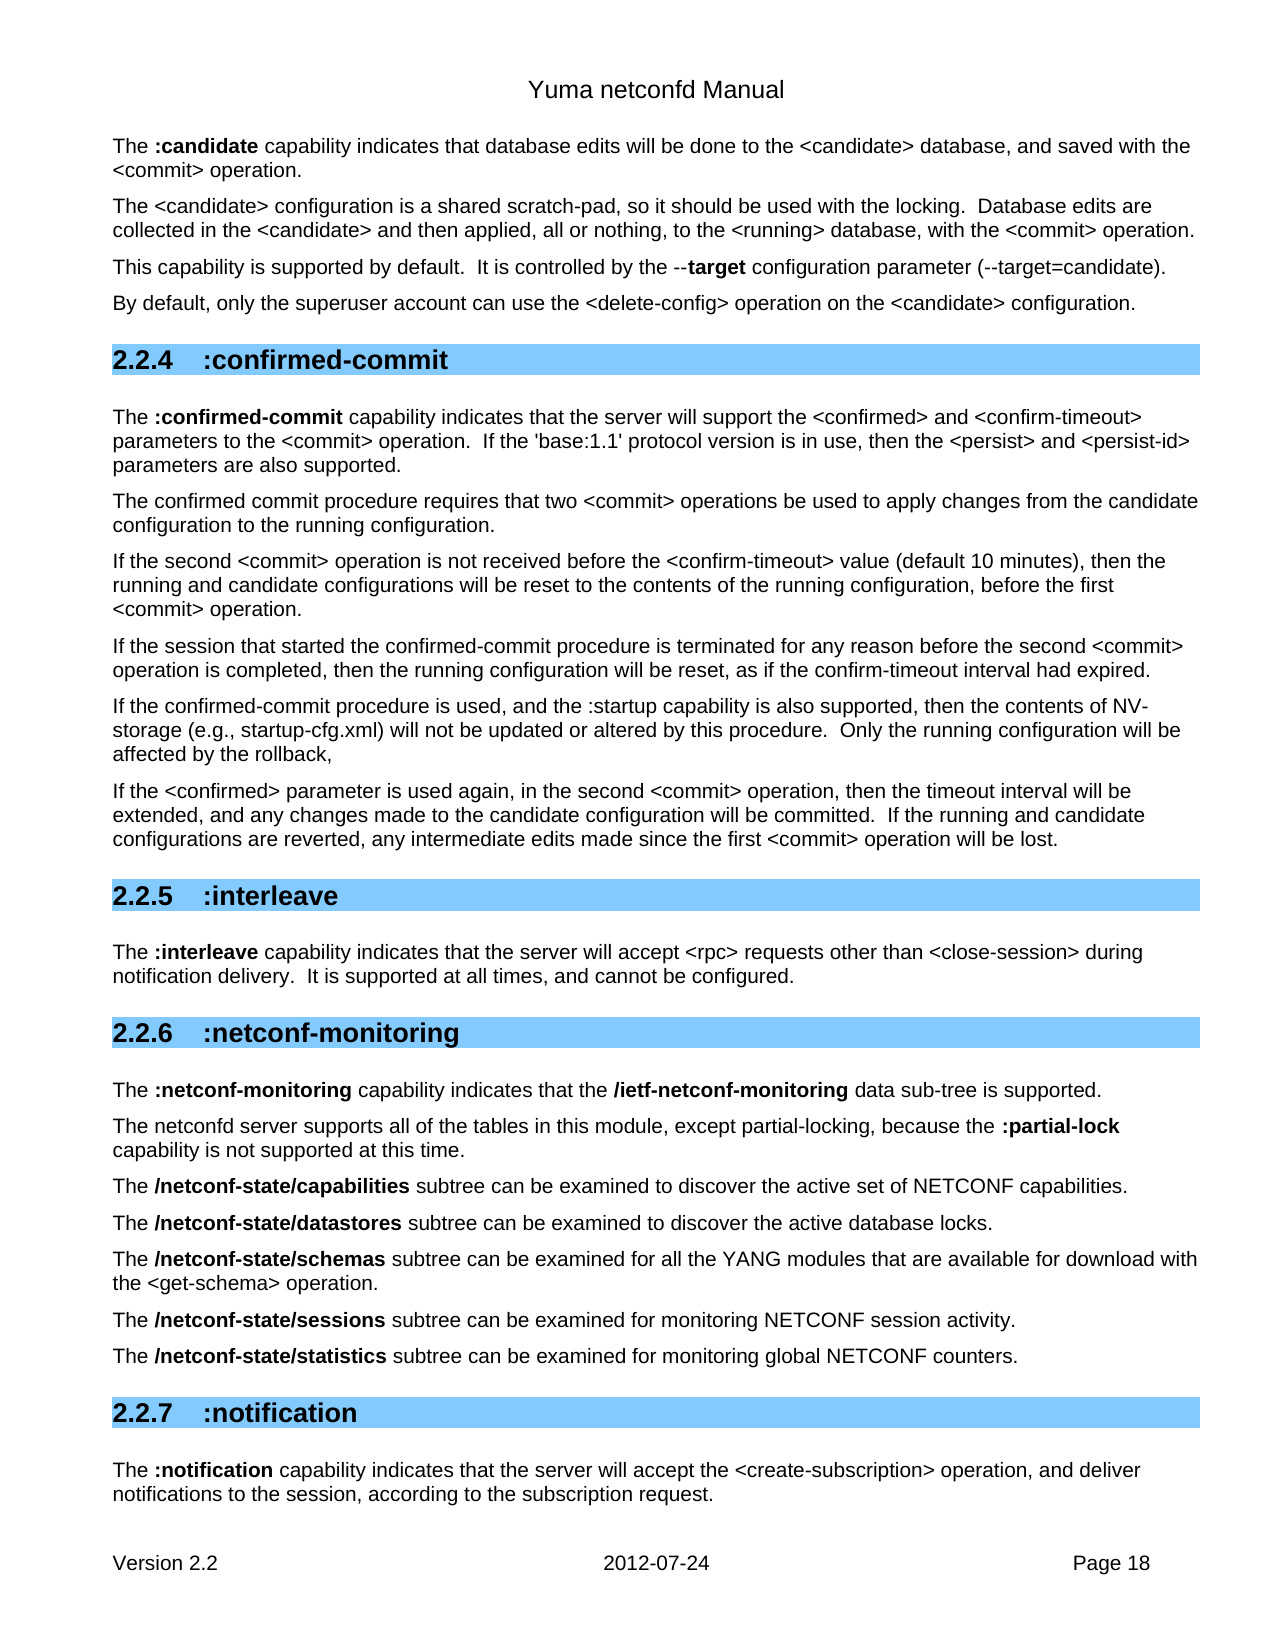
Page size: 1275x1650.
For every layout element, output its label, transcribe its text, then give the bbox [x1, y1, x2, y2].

text The netconfd server supports all of the tables in this module, except partial-locking, because the :partial-lock capability is not supported at this time. [112, 1114, 1200, 1162]
subtitle :netconf-monitoring [112, 1017, 1200, 1048]
text The <candidate> configuration is a shared scratch-pad, so it should be used with the locking. Database edits are collected in the <candidate> and then applied, all or nothing, to the <running> database, with the <commit> operation. [112, 194, 1200, 242]
text The /netconf-state/capabilities subtree can be examined to discover the active set of NETCONF capabilities. [112, 1174, 1200, 1198]
subtitle :interleave [112, 879, 1200, 911]
text The :candidate capability indicates that database edits will be done to the <candidate> database, and saved with the <commit> operation. [112, 134, 1200, 182]
text The /netconf-state/schemas subtree can be examined for all the YANG modules that are available for download with the <get-schema> operation. [112, 1247, 1200, 1295]
subtitle :notification [112, 1397, 1200, 1428]
text The /netconf-state/sessions subtree can be examined for monitoring NETCONF session activity. [112, 1308, 1200, 1332]
text If the <confirmed> parameter is used again, in the second <commit> operation, then the timeout interval will be extended, and any changes made to the candidate configuration will be committed. If the running and candidate configurations are reverted, any intermediate edits made since the first <commit> operation will be lost. [112, 778, 1200, 850]
text The /netconf-state/datastores subtree can be examined to discover the active database locks. [112, 1211, 1200, 1235]
text This capability is supported by default. It is controlled by the --target configuration parameter (--target=candidate). [112, 254, 1200, 278]
text The /netconf-state/statistics subtree can be examined for monitoring global NETCONF counters. [112, 1344, 1200, 1368]
text The confirmed commit procedure requires that two <commit> operations be used to apply changes from the candidate configuration to the running configuration. [112, 489, 1200, 537]
subtitle :confirmed-commit [112, 344, 1200, 375]
text The :confirmed-commit capability indicates that the server will support the <confirmed> and <confirm-timeout> parameters to the <commit> operation. If the 'base:1.1' protocol version is in use, then the <persist> and <persist-id> parameters are also supported. [112, 404, 1200, 476]
text By default, only the superuser account can use the <delete-config> operation on the <candidate> configuration. [112, 291, 1200, 315]
text The :netconf-monitoring capability indicates that the /ietf-netconf-monitoring data sub-tree is supported. [112, 1077, 1200, 1101]
text The :interleave capability indicates that the server will accept <rpc> requests other than <close-session> during notification delivery. It is supported at all times, and cannot be configured. [112, 940, 1200, 988]
text The :notification capability indicates that the server will accept the <create-subscription> operation, and deliver notifications to the session, according to the subscription request. [112, 1458, 1200, 1506]
text If the second <commit> operation is not received before the <confirm-timeout> value (default 10 minutes), then the running and candidate configurations will be reset to the contents of the running configuration, before the first <commit> operation. [112, 549, 1200, 621]
text If the confirmed-commit procedure is used, and the :startup capability is also supported, then the contents of NV-storage (e.g., startup-cfg.xml) will not be updated or altered by this procedure. Only the running configuration will be affected by the rollback, [112, 694, 1200, 766]
text If the session that started the confirmed-commit procedure is terminated for any reason before the second <commit> operation is completed, then the running configuration will be reset, as if the confirm-timeout interval had expired. [112, 634, 1200, 682]
